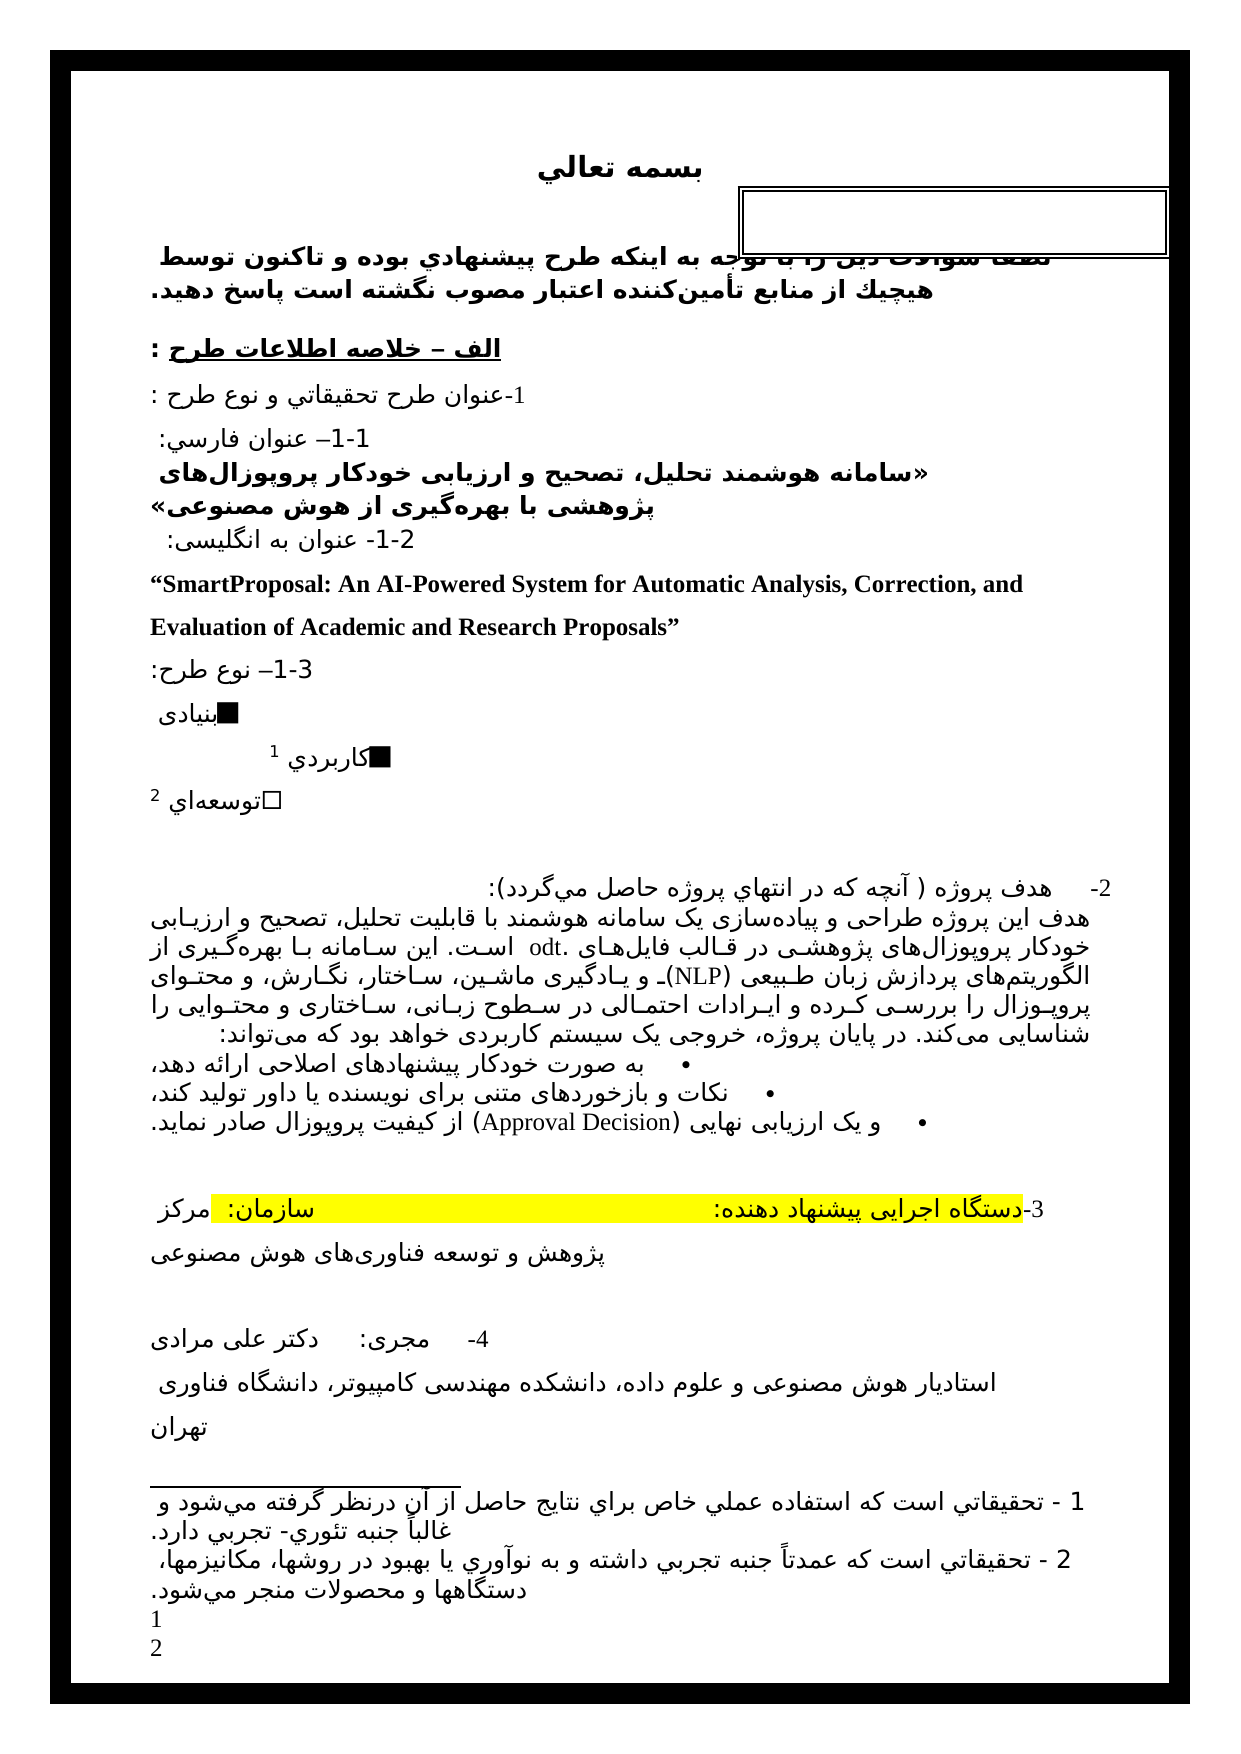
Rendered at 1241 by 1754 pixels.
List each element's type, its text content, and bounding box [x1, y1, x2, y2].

text توسعه‌اي [150, 787, 1090, 816]
list دستگاه اجرایی پیشنهاد دهنده: سازمان: مرکز پژوهش و توسعه فناوری‌های هوش مصنوعی [150, 1194, 1090, 1267]
list مجری: دکتر علی مرادی استادیار هوش مصنوعی و علوم داده، دانشکده مهندسی کامپیوتر، دانشگاه فناوری تهران [150, 1324, 1090, 1441]
text - تحقيقاتي است كه استفاده عملي خاص براي نتايج حاصل از آن درنظر گرفته مي‌شود و غالباً جنبه تئوري- تجربي دارد. [150, 1487, 1090, 1546]
text “SmartProposal: An AI-Powered System for Automatic Analysis, Correction, and Evaluation of Academic and Research Proposals” [150, 569, 1090, 641]
text - تحقيقاتي است كه عمدتاً جنبه تجربي داشته و به نوآوري يا بهبود در روشها، مكانيزمها، دستگاهها و محصولات منجر مي‌شود. [150, 1546, 1090, 1604]
text «سامانه هوشمند تحلیل، تصحیح و ارزیابی خودکار پروپوزال‌های پژوهشی با بهره‌گیری از هوش مصنوعی» [150, 458, 1015, 521]
text الف – خلاصه اطلاعات طرح : [150, 334, 1090, 363]
list و یک ارزیابی نهایی (Approval Decision) از کیفیت پروپوزال صادر نماید. [150, 1107, 1053, 1136]
text لطفاً سوالات ذيل را با توجه به اينكه طرح پيشنهادي بوده و تاكنون توسط هيچيك از منابع تأمين‌كننده اعتبار مصوب نگشته است پاسخ دهيد. [150, 242, 1090, 305]
text كاربردي [150, 743, 1090, 772]
text هدف این پروژه طراحی و پیاده‌سازی یک سامانه هوشمند با قابلیت تحلیل، تصحیح و ارزیابی خودکار پروپوزال‌های پژوهشی در قالب فایل‌های .odt است. این سامانه با بهره‌گیری از الگوریتم‌های پردازش زبان طبیعی (NLP) و یادگیری ماشین، ساختار، نگارش، و محتوای پروپوزال را بررسی کرده و ایرادات احتمالی در سطوح زبانی، ساختاری و محتوایی را شناسایی می‌کند. در پایان پروژه، خروجی یک سیستم کاربردی خواهد بود که می‌تواند: [150, 903, 1090, 1049]
list نکات و بازخوردهای متنی برای نویسنده یا داور تولید کند، [150, 1078, 1053, 1107]
list عنوان طرح تحقيقاتي و نوع طرح : [150, 380, 1090, 409]
text 1-3– نوع طرح: [150, 655, 1090, 684]
list هدف پروژه ( آنچه كه در انتهاي پروژه حاصل مي‌گردد): [150, 873, 1090, 903]
text بنیادی [150, 699, 1090, 728]
text 1-1– عنوان فارسي: [150, 424, 1015, 453]
text 1-2- عنوان به انگلیسی: [150, 525, 1015, 554]
list به صورت خودکار پیشنهادهای اصلاحی ارائه دهد، [150, 1049, 1053, 1078]
text بسمه تعالي [150, 150, 1090, 184]
